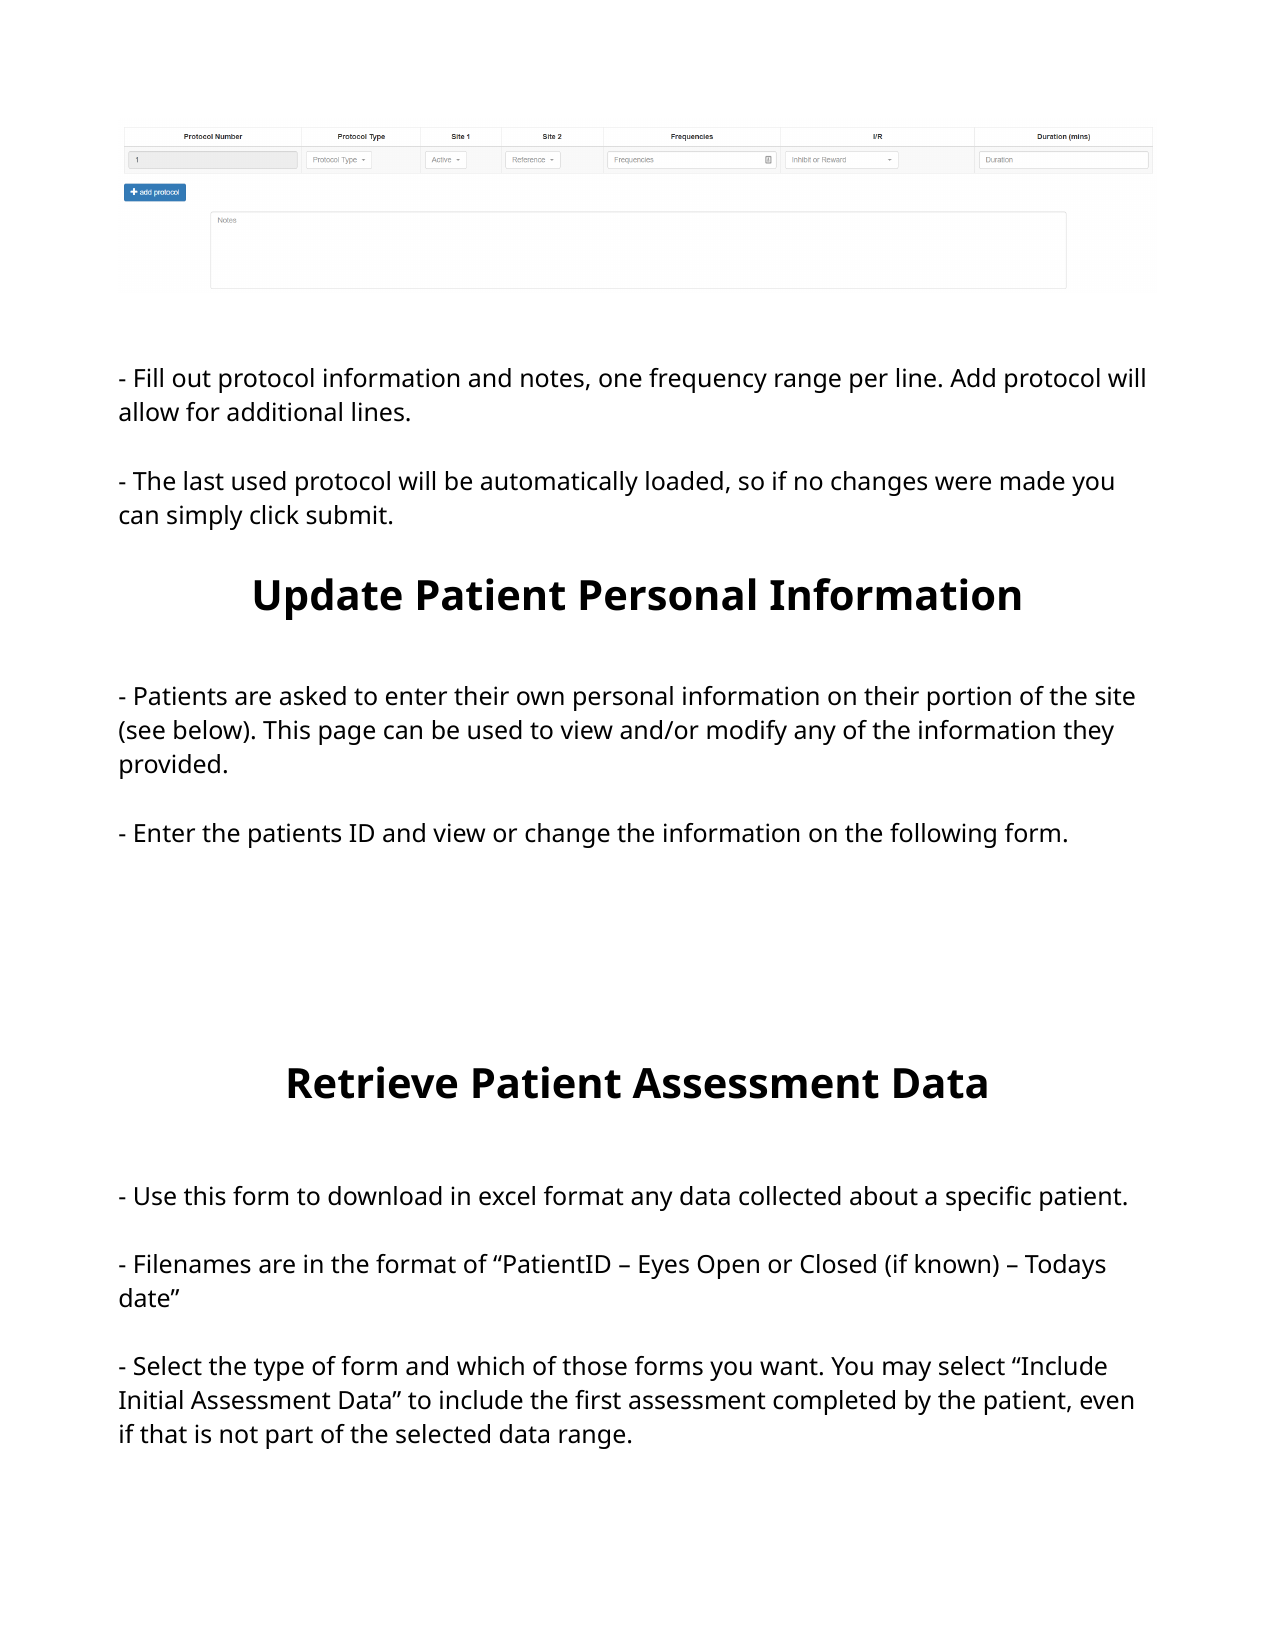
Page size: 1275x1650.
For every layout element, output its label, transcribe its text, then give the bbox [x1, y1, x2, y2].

text Retrieve Patient Assessment Data [118, 1054, 1157, 1110]
text - Enter the patients ID and view or change the information on the following form. [118, 815, 1157, 849]
text - Patients are asked to enter their own personal information on their portion of the site (see below). This page can be used to view and/or modify any of the information they provided. [118, 679, 1157, 781]
text - Filenames are in the format of “PatientID – Eyes Open or Closed (if known) – Todays date” [118, 1247, 1157, 1315]
picture [118, 118, 1157, 293]
text - Fill out protocol information and notes, one frequency range per line. Add protocol will allow for additional lines. [118, 361, 1157, 429]
text Update Patient Personal Information [118, 565, 1157, 622]
text - Use this form to download in excel format any data collected about a specific patient. [118, 1178, 1157, 1213]
text - The last used protocol will be automatically loaded, so if no changes were made you can simply click submit. [118, 463, 1157, 531]
text - Select the type of form and which of those forms you want. You may select “Include Initial Assessment Data” to include the first assessment completed by the patient, even if that is not part of the selected data range. [118, 1349, 1157, 1451]
